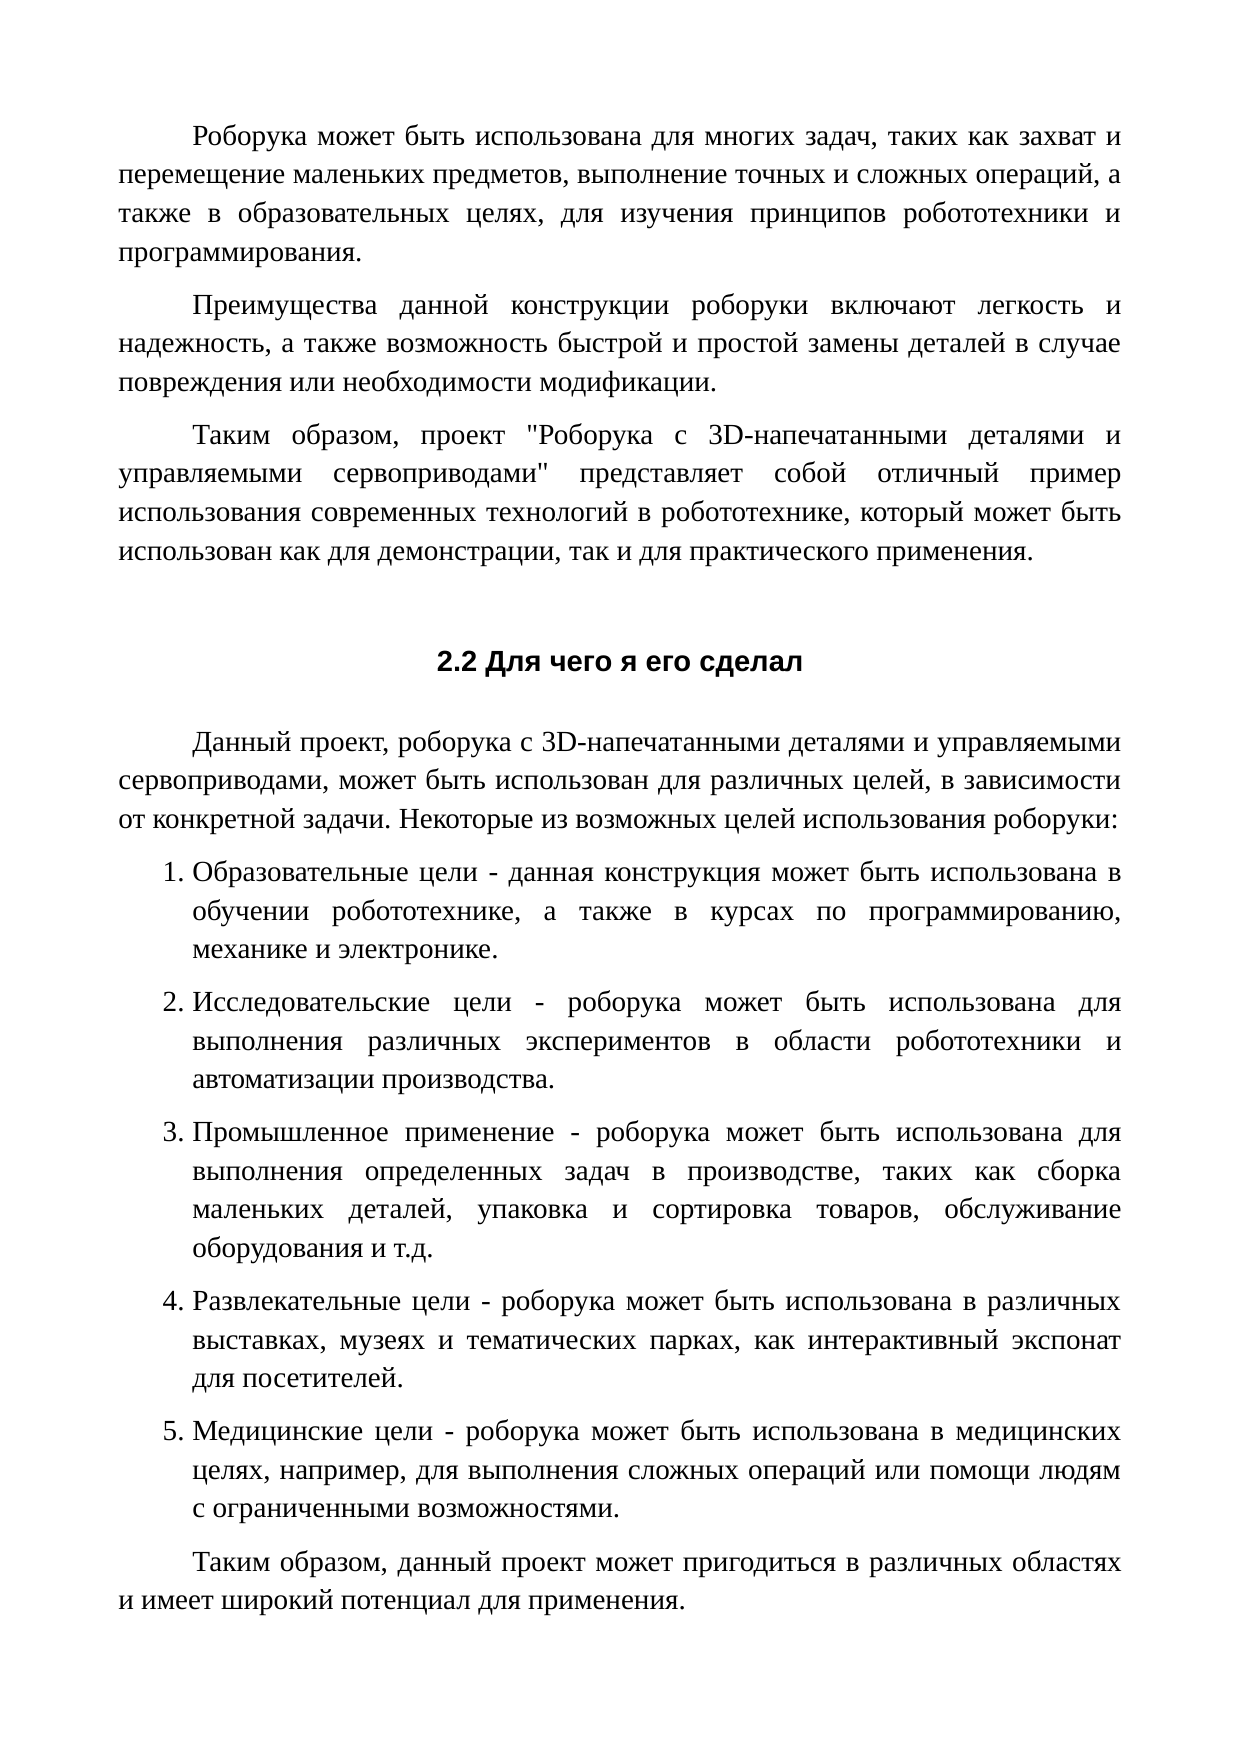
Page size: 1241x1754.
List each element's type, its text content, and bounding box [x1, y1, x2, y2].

list Исследовательские цели - роборука может быть использована для выполнения различных экспериментов в области робототехники и автоматизации производства. [162, 984, 1122, 1095]
list Образовательные цели - данная конструкция может быть использована в обучении робототехнике, а также в курсах по программированию, механике и электронике. [162, 854, 1122, 965]
list Развлекательные цели - роборука может быть использована в различных выставках, музеях и тематических парках, как интерактивный экспонат для посетителей. [162, 1283, 1122, 1394]
text Таким образом, проект "Роборука с 3D-напечатанными деталями и управляемыми сервоприводами" представляет собой отличный пример использования современных технологий в робототехнике, который может быть использован как для демонстрации, так и для практического применения. [118, 417, 1122, 566]
text Роборука может быть использована для многих задач, таких как захват и перемещение маленьких предметов, выполнение точных и сложных операций, а также в образовательных целях, для изучения принципов робототехники и программирования. [118, 118, 1122, 267]
list Медицинские цели - роборука может быть использована в медицинских целях, например, для выполнения сложных операций или помощи людям с ограниченными возможностями. [162, 1413, 1122, 1524]
list Промышленное применение - роборука может быть использована для выполнения определенных задач в производстве, таких как сборка маленьких деталей, упаковка и сортировка товаров, обслуживание оборудования и т.д. [162, 1114, 1122, 1264]
text Данный проект, роборука с 3D-напечатанными деталями и управляемыми сервоприводами, может быть использован для различных целей, в зависимости от конкретной задачи. Некоторые из возможных целей использования роборуки: [118, 724, 1122, 834]
text Преимущества данной конструкции роборуки включают легкость и надежность, а также возможность быстрой и простой замены деталей в случае повреждения или необходимости модификации. [118, 287, 1122, 397]
subtitle 2.2 Для чего я его сделал [118, 644, 1122, 678]
text Таким образом, данный проект может пригодиться в различных областях и имеет широкий потенциал для применения. [118, 1544, 1122, 1616]
